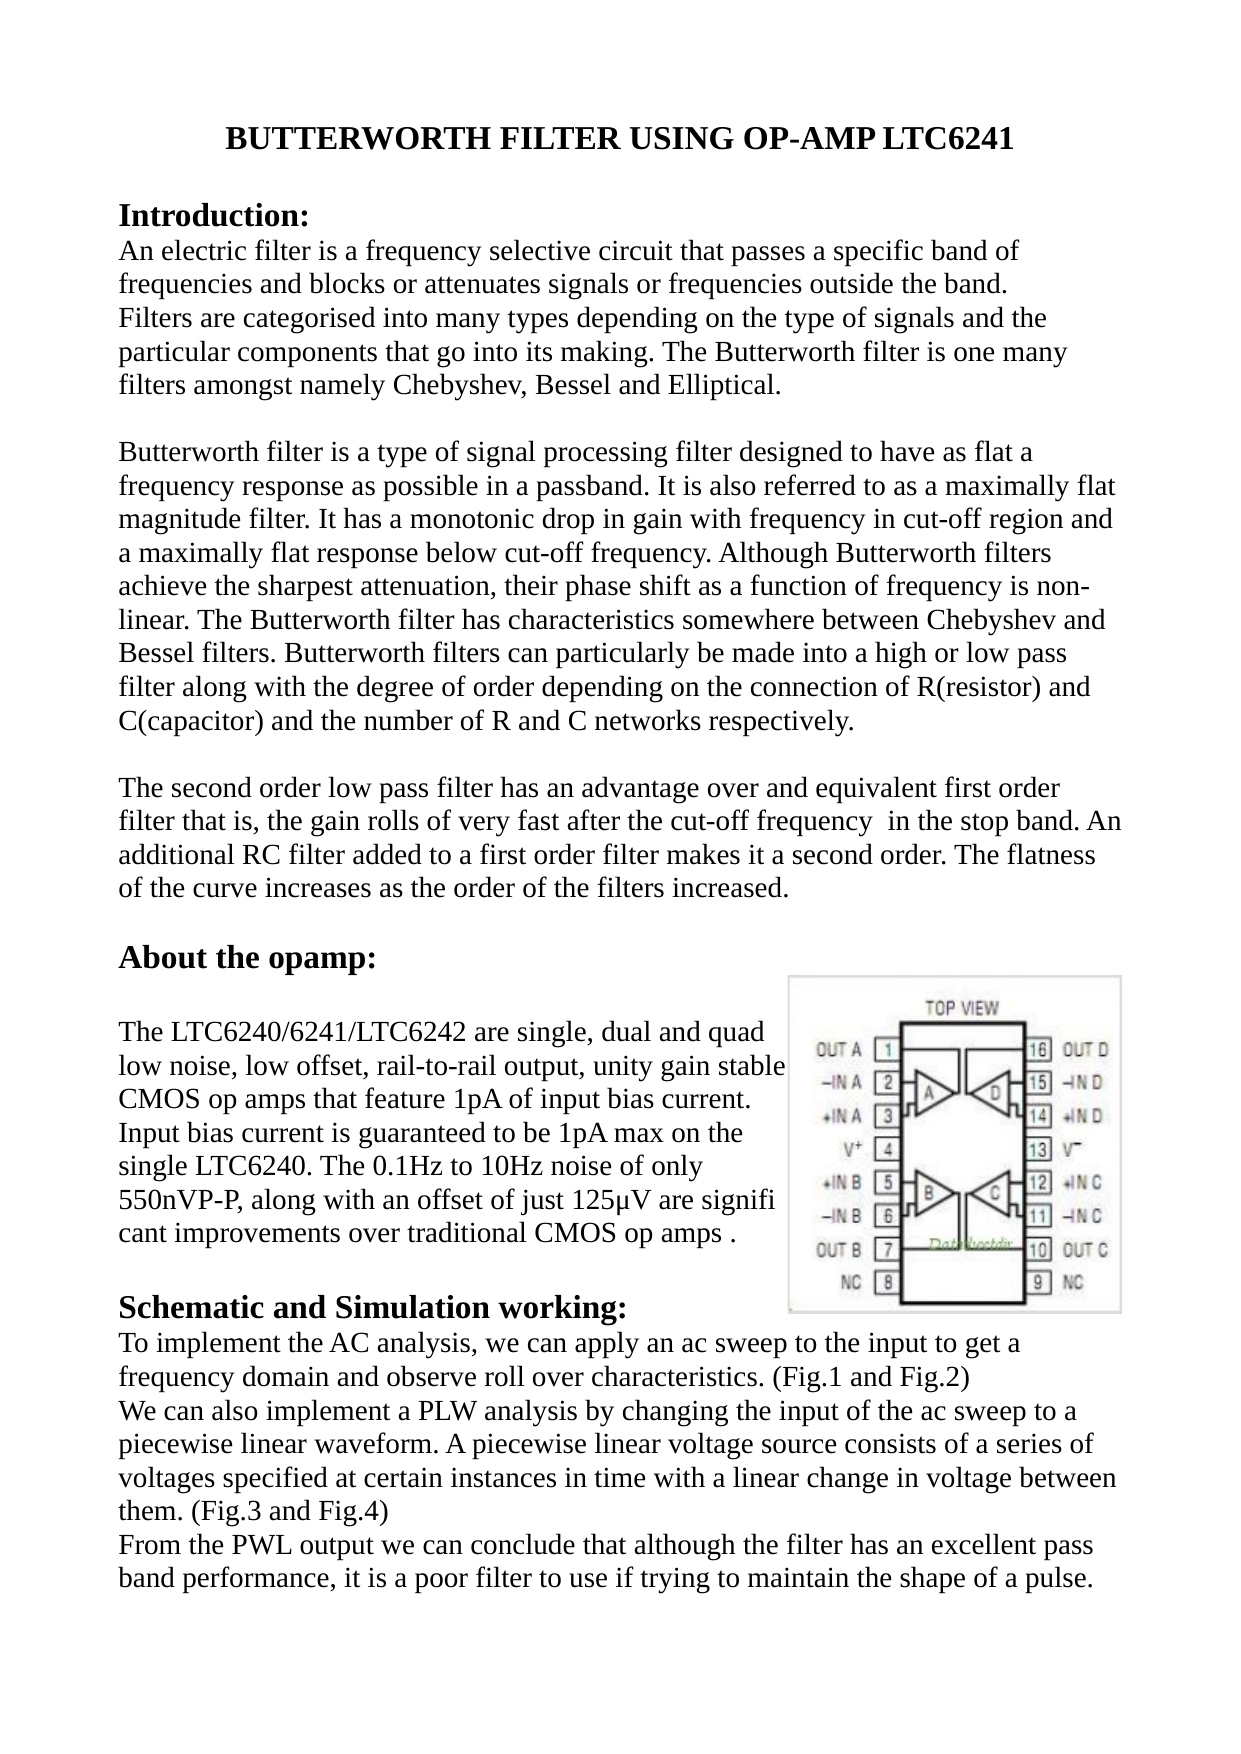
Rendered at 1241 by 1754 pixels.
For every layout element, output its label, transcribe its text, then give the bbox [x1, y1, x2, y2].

text Butterworth filter is a type of signal processing filter designed to have as flat a frequency response as possible in a passband. It is also referred to as a maximally flat magnitude filter. It has a monotonic drop in gain with frequency in cut-off region and a maximally flat response below cut-off frequency. Although Butterworth filters achieve the sharpest attenuation, their phase shift as a function of frequency is non-linear. The Butterworth filter has characteristics somewhere between Chebyshev and Bessel filters. Butterworth filters can particularly be made into a high or low pass filter along with the degree of order depending on the connection of R(resistor) and C(capacitor) and the number of R and C networks respectively. [118, 434, 1122, 736]
text To implement the AC analysis, we can apply an ac sweep to the input to get a frequency domain and observe roll over characteristics. (Fig.1 and Fig.2) [118, 1326, 1122, 1393]
text The LTC6240/6241/LTC6242 are single, dual and quad low noise, low offset, rail-to-rail output, unity gain stable CMOS op amps that feature 1pA of input bias current. Input bias current is guaranteed to be 1pA max on the single LTC6240. The 0.1Hz to 10Hz noise of only 550nVP-P, along with an offset of just 125μV are signifi cant improvements over traditional CMOS op amps . [118, 1014, 787, 1249]
text Filters are categorised into many types depending on the type of signals and the particular components that go into its making. The Butterworth filter is one many filters amongst namely Chebyshev, Bessel and Elliptical. [118, 300, 1122, 401]
text The second order low pass filter has an advantage over and equivalent first order filter that is, the gain rolls of very fast after the cut-off frequency in the stop band. An additional RC filter added to a first order filter makes it a second order. The flatness of the curve increases as the order of the filters increased. [118, 770, 1122, 904]
text We can also implement a PLW analysis by changing the input of the ac sweep to a piecewise linear waveform. A piecewise linear voltage source consists of a series of voltages specified at certain instances in time with a linear change in voltage between them. (Fig.3 and Fig.4) [118, 1393, 1122, 1527]
text An electric filter is a frequency selective circuit that passes a specific band of frequencies and blocks or attenuates signals or frequencies outside the band. [118, 233, 1122, 300]
text About the opamp: [118, 937, 1122, 976]
text BUTTERWORTH FILTER USING OP-AMP LTC6241 [118, 118, 1122, 156]
picture [787, 975, 1123, 1314]
text Schematic and Simulation working: [118, 1287, 1122, 1326]
text From the PWL output we can conclude that although the filter has an excellent pass band performance, it is a poor filter to use if trying to maintain the shape of a pulse. [118, 1527, 1122, 1594]
text Introduction: [118, 195, 1122, 233]
